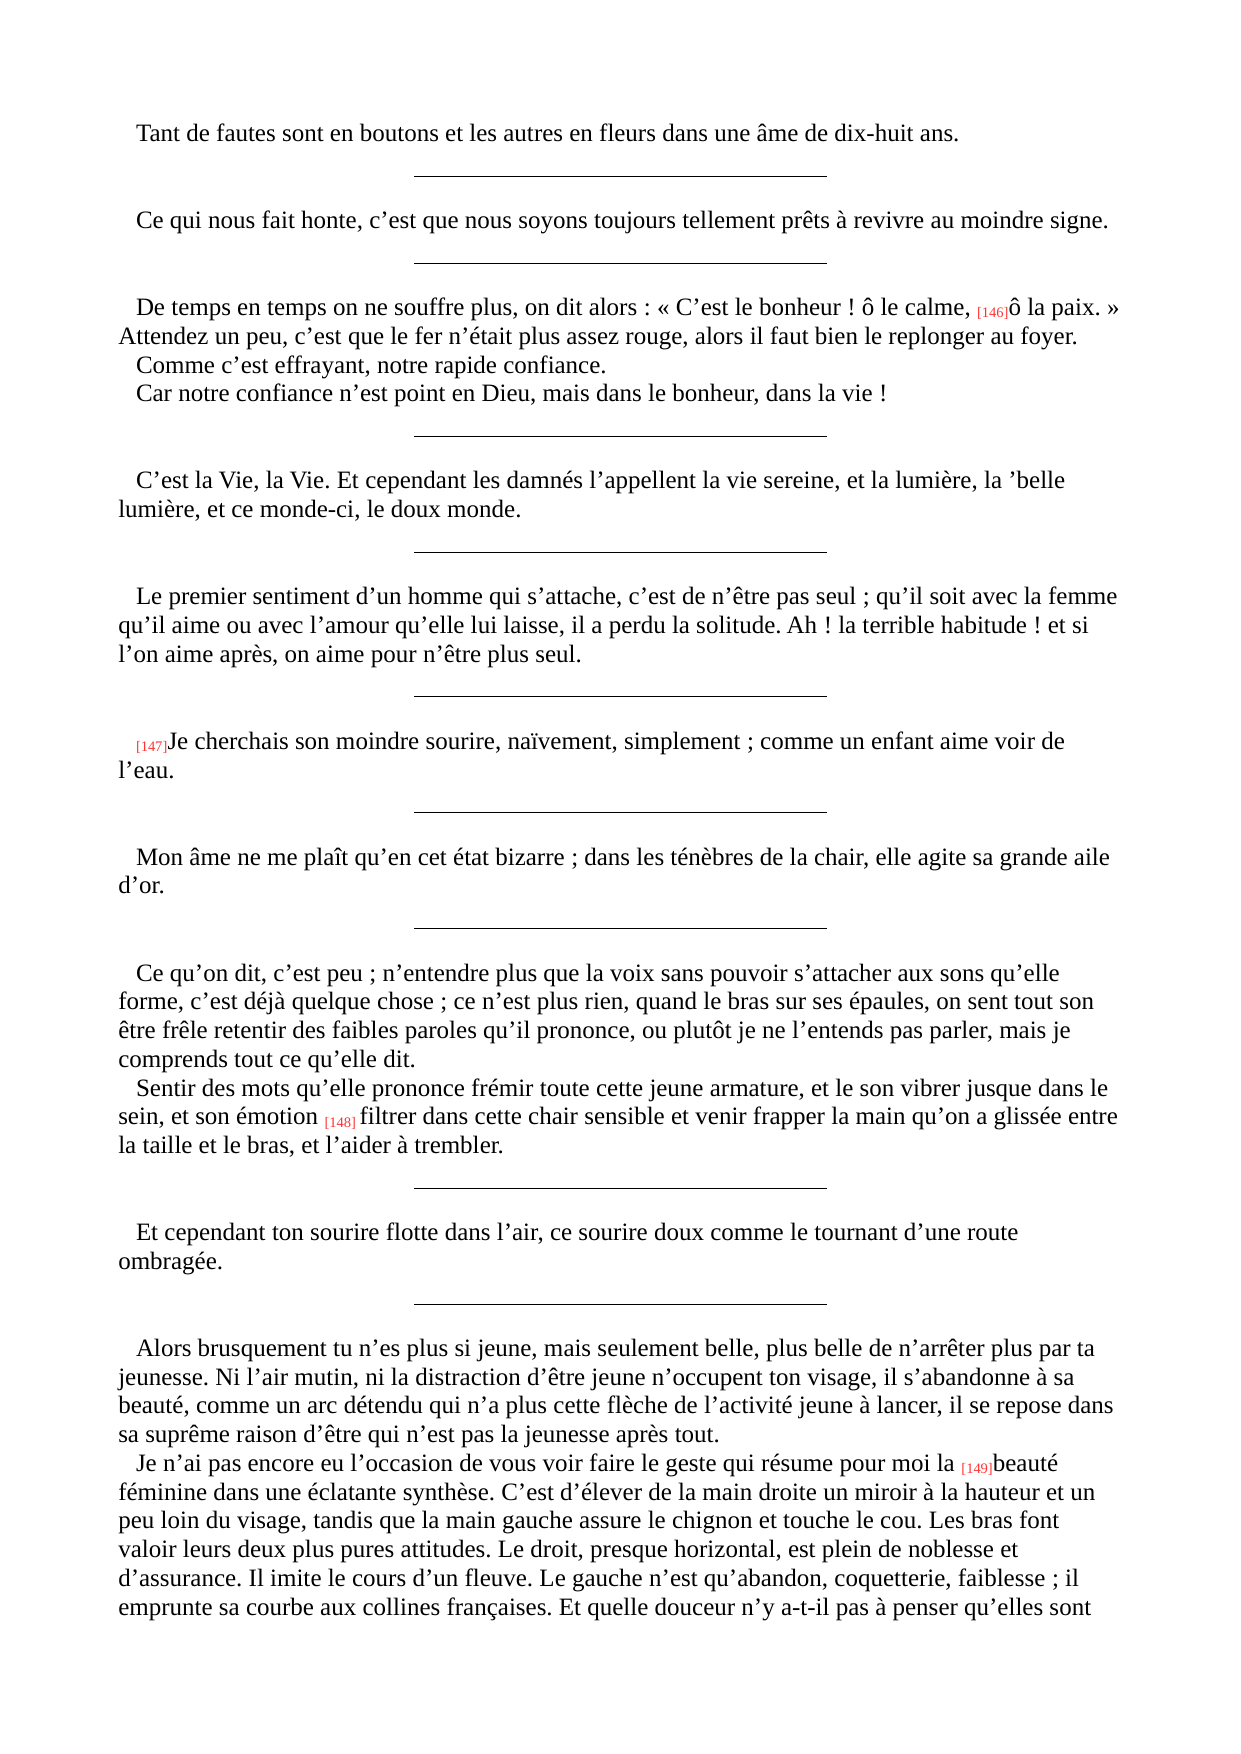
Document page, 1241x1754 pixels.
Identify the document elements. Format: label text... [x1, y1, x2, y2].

text Sentir des mots qu’elle prononce frémir toute cette jeune armature, et le son vibrer jusque dans le sein, et son émotion [148] filtrer dans cette chair sensible et venir frapper la main qu’on a glissée entre la taille et le bras, et l’aider à trembler. [118, 1073, 1122, 1159]
text Et cependant ton sourire flotte dans l’air, ce sourire doux comme le tournant d’une route ombragée. [118, 1217, 1122, 1275]
text Je n’ai pas encore eu l’occasion de vous voir faire le geste qui résume pour moi la [149]beauté féminine dans une éclatante synthèse. C’est d’élever de la main droite un miroir à la hauteur et un peu loin du visage, tandis que la main gauche assure le chignon et touche le cou. Les bras font valoir leurs deux plus pures attitudes. Le droit, presque horizontal, est plein de noblesse et d’assurance. Il imite le cours d’un fleuve. Le gauche n’est qu’abandon, coquetterie, faiblesse ; il emprunte sa courbe aux collines françaises. Et quelle douceur n’y a-t-il pas à penser qu’elles sont [118, 1448, 1122, 1621]
text De temps en temps on ne souffre plus, on dit alors : « C’est le bonheur ! ô le calme, [146]ô la paix. » Attendez un peu, c’est que le fer n’était plus assez rouge, alors il faut bien le replonger au foyer. [118, 292, 1122, 350]
text Le premier sentiment d’un homme qui s’attache, c’est de n’être pas seul ; qu’il soit avec la femme qu’il aime ou avec l’amour qu’elle lui laisse, il a perdu la solitude. Ah ! la terrible habitude ! et si l’on aime après, on aime pour n’être plus seul. [118, 581, 1122, 668]
text Tant de fautes sont en boutons et les autres en fleurs dans une âme de dix-huit ans. [118, 118, 1122, 147]
text Alors brusquement tu n’es plus si jeune, mais seulement belle, plus belle de n’arrêter plus par ta jeunesse. Ni l’air mutin, ni la distraction d’être jeune n’occupent ton visage, il s’abandonne à sa beauté, comme un arc détendu qui n’a plus cette flèche de l’activité jeune à lancer, il se repose dans sa suprême raison d’être qui n’est pas la jeunesse après tout. [118, 1333, 1122, 1448]
text Ce qu’on dit, c’est peu ; n’entendre plus que la voix sans pouvoir s’attacher aux sons qu’elle forme, c’est déjà quelque chose ; ce n’est plus rien, quand le bras sur ses épaules, on sent tout son être frêle retentir des faibles paroles qu’il prononce, ou plutôt je ne l’entends pas parler, mais je comprends tout ce qu’elle dit. [118, 958, 1122, 1073]
text Car notre confiance n’est point en Dieu, mais dans le bonheur, dans la vie ! [118, 378, 1122, 407]
text Comme c’est effrayant, notre rapide confiance. [118, 350, 1122, 378]
text [147]Je cherchais son moindre sourire, naïvement, simplement ; comme un enfant aime voir de l’eau. [118, 726, 1122, 783]
text C’est la Vie, la Vie. Et cependant les damnés l’appellent la vie sereine, et la lumière, la ’belle lumière, et ce monde-ci, le doux monde. [118, 466, 1122, 523]
text Mon âme ne me plaît qu’en cet état bizarre ; dans les ténèbres de la chair, elle agite sa grande aile d’or. [118, 842, 1122, 899]
text Ce qui nous fait honte, c’est que nous soyons toujours tellement prêts à revivre au moindre signe. [118, 205, 1122, 234]
